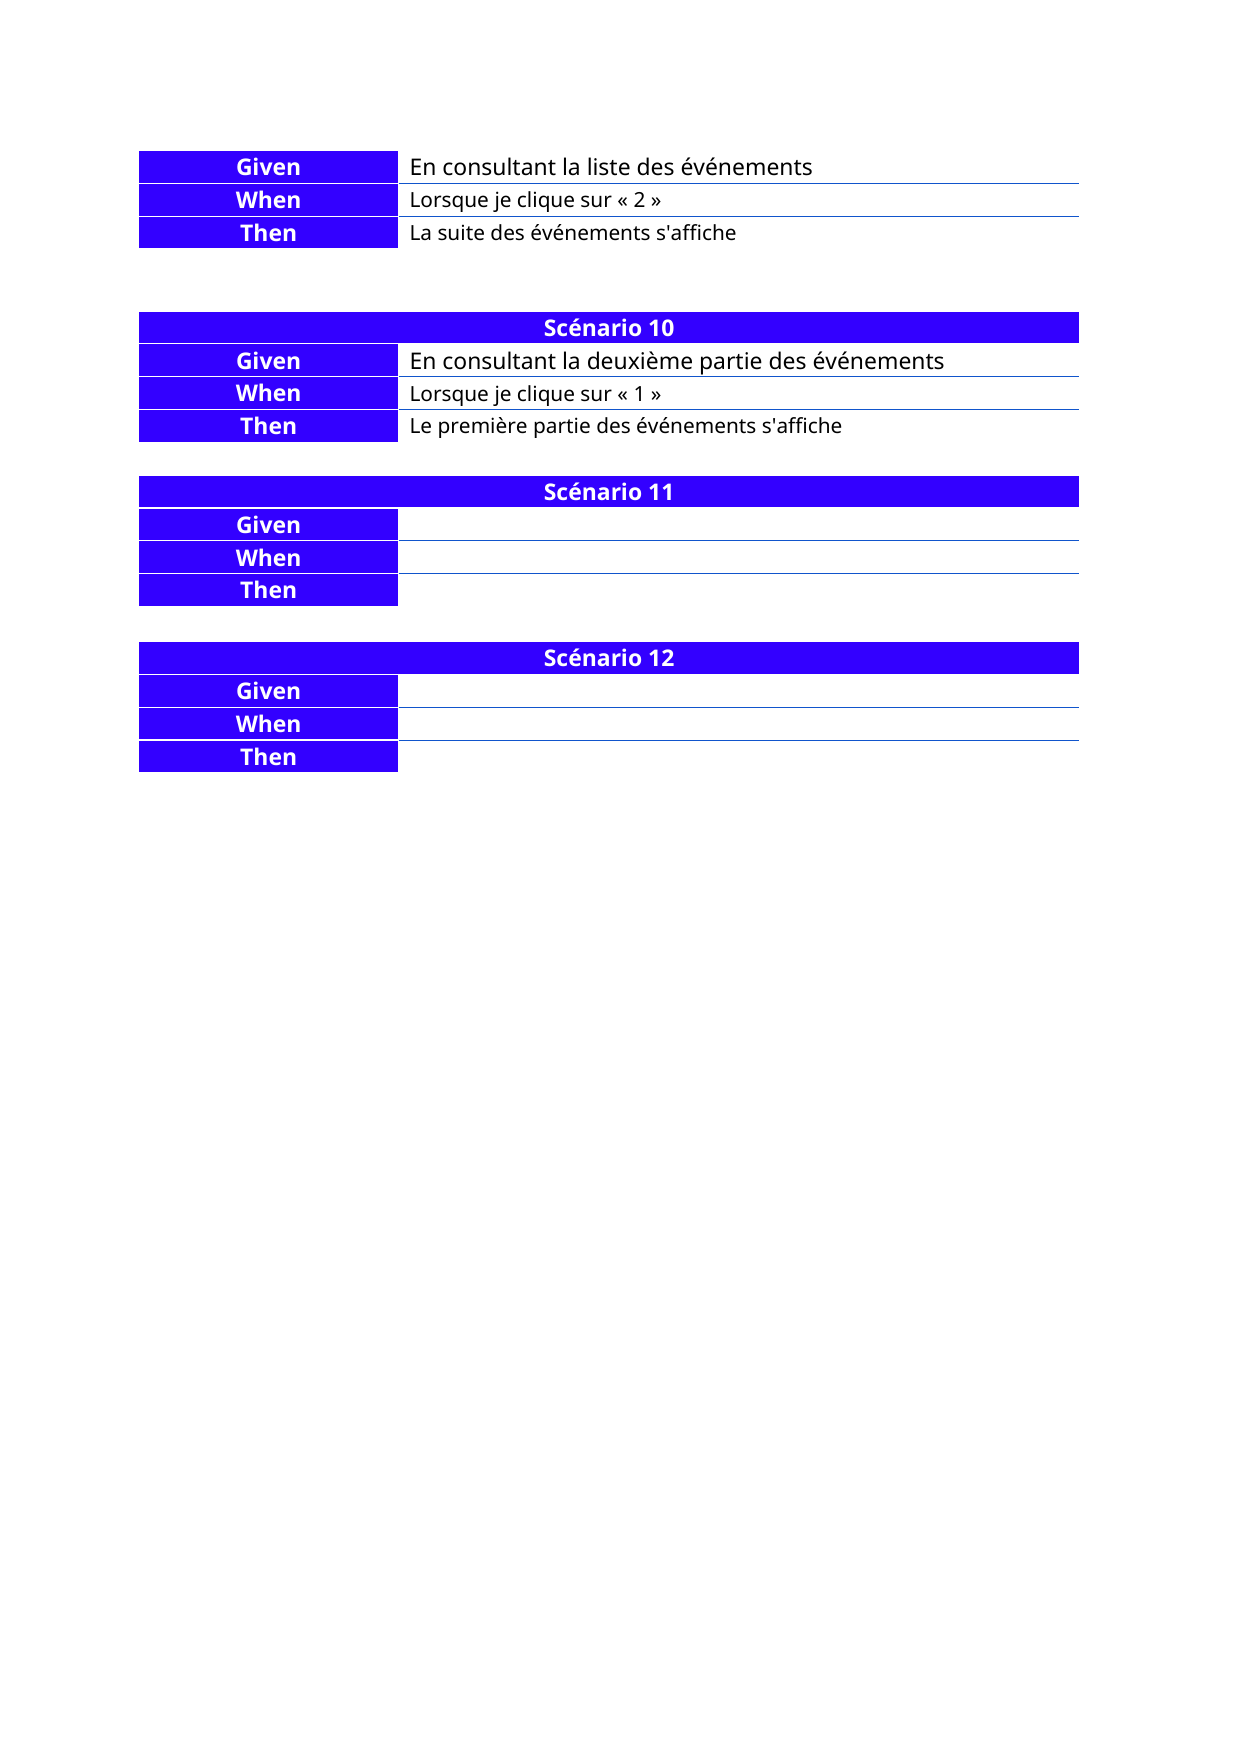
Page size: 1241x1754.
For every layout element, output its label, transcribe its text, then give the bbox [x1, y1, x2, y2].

table_cell Le première partie des événements s'affiche [399, 410, 1079, 442]
table_cell En consultant la liste des événements [399, 151, 1079, 183]
table_cell When [139, 708, 398, 739]
table_cell Then [139, 574, 398, 606]
table_cell Given [139, 151, 398, 183]
table_cell When [139, 377, 398, 409]
table_cell Lorsque je clique sur « 2 » [399, 184, 1079, 216]
table_cell [399, 541, 1079, 573]
table_cell [399, 607, 1079, 641]
table_cell [399, 708, 1079, 739]
table_cell Then [139, 217, 398, 248]
table_cell [139, 250, 398, 311]
table_cell [399, 443, 1079, 474]
table_cell La suite des événements s'affiche [399, 217, 1079, 248]
table_cell Then [139, 410, 398, 442]
table_cell Lorsque je clique sur « 1 » [399, 377, 1079, 409]
table_cell When [139, 184, 398, 216]
table_cell [399, 741, 1079, 772]
table_cell Given [139, 344, 398, 376]
table_cell [399, 574, 1079, 606]
table_cell Scénario 10 [139, 312, 1079, 343]
table_cell Scénario 11 [139, 476, 1079, 507]
table_cell Given [139, 675, 398, 707]
table_cell En consultant la deuxième partie des événements [399, 344, 1079, 376]
table_cell [139, 607, 398, 641]
table_cell [139, 443, 398, 474]
table_cell Then [139, 741, 398, 772]
table_cell Given [139, 509, 398, 540]
table_cell Scénario 12 [139, 642, 1079, 674]
table_cell [399, 509, 1079, 540]
table_cell [399, 675, 1079, 707]
table_cell [399, 250, 1079, 311]
table_cell When [139, 541, 398, 573]
